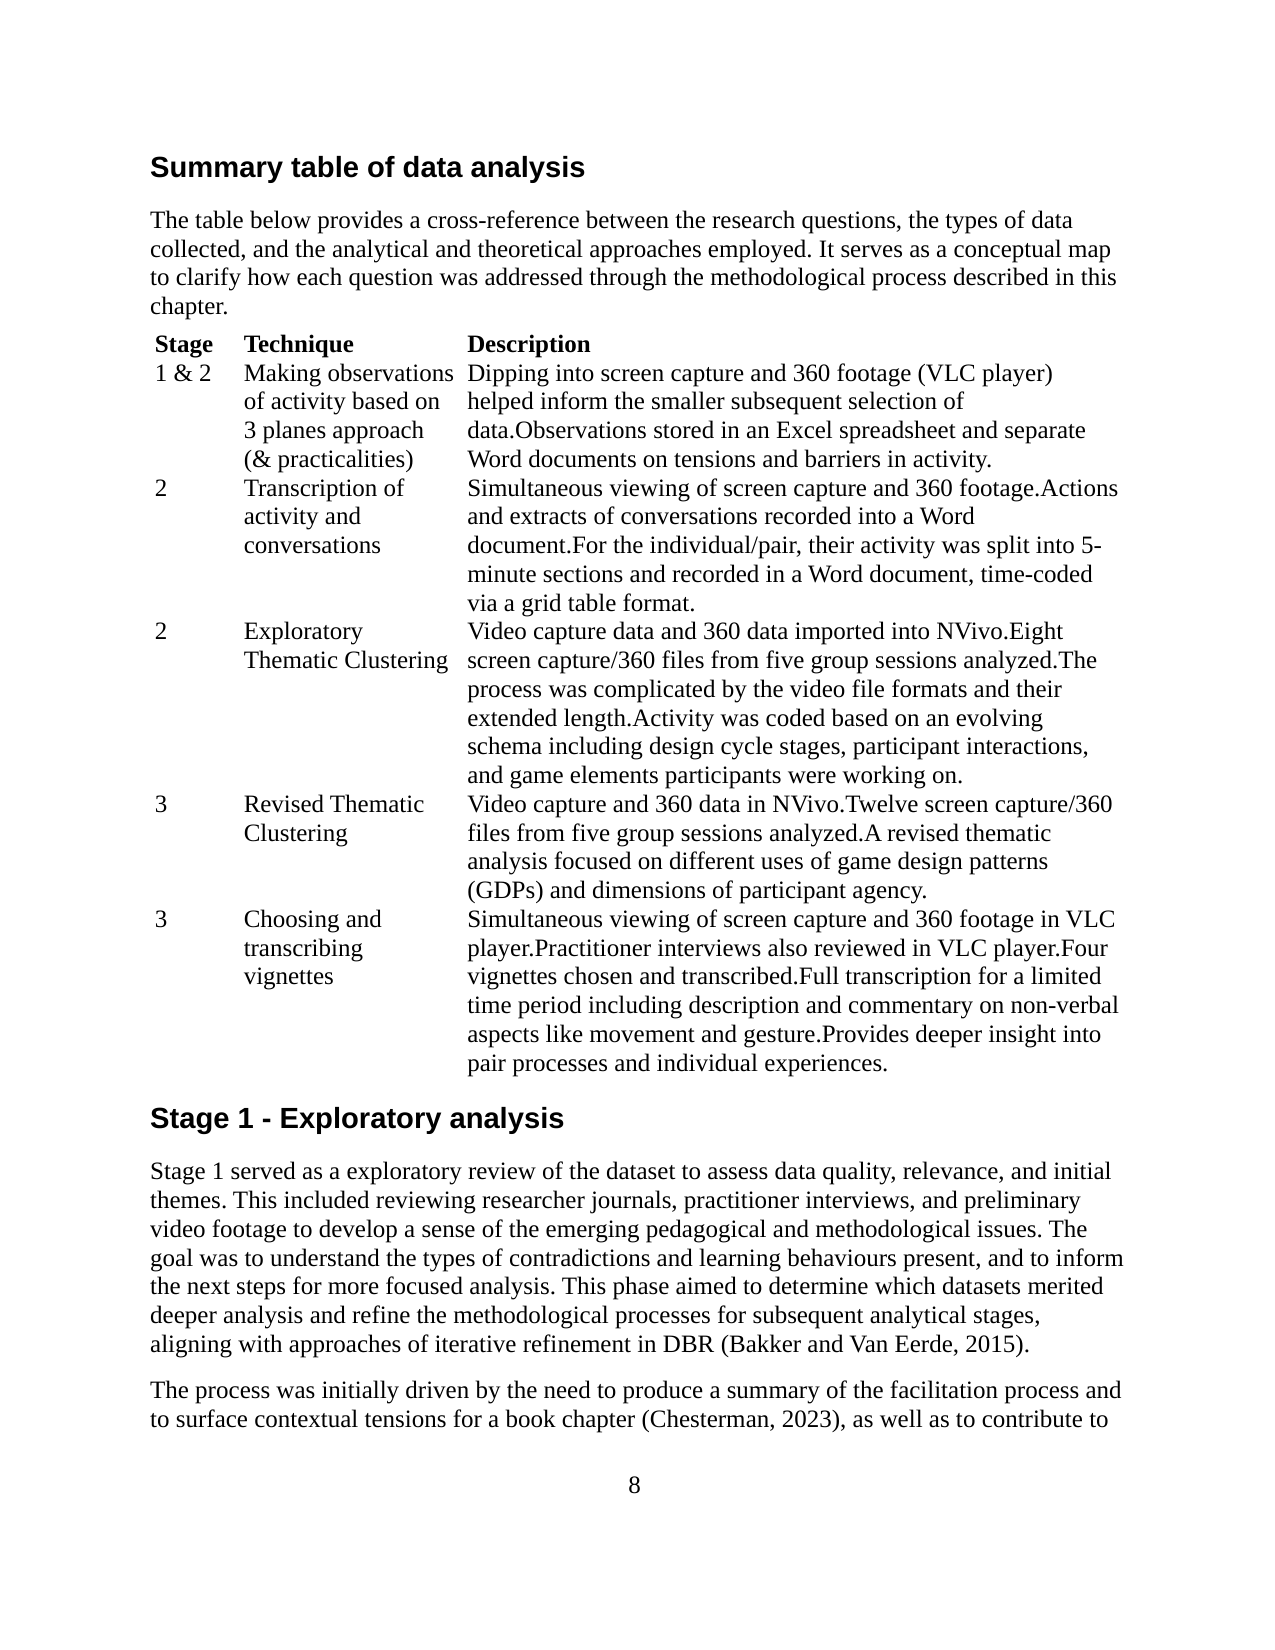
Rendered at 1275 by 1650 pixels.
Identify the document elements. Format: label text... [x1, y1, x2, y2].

table_header Stage [150, 329, 239, 358]
table_cell Simultaneous viewing of screen capture and 360 footage.Actions and extracts of conversations recorded into a Word document.For the individual/pair, their activity was split into 5-minute sections and recorded in a Word document, time-coded via a grid table format. [463, 473, 1125, 616]
table_header Description [463, 329, 1125, 358]
text The table below provides a cross-reference between the research questions, the types of data collected, and the analytical and theoretical approaches employed. It serves as a conceptual map to clarify how each question was addressed through the methodological process described in this chapter. [150, 205, 1125, 320]
text The process was initially driven by the need to produce a summary of the facilitation process and to surface contextual tensions for a book chapter (Chesterman, 2023), as well as to contribute to [150, 1376, 1125, 1433]
subtitle Stage 1 - Exploratory analysis [150, 1101, 1125, 1135]
table_cell 2 [150, 473, 239, 616]
table_cell Making observations of activity based on 3 planes approach (& practicalities) [239, 358, 462, 473]
table_cell Choosing and transcribing vignettes [239, 904, 462, 1076]
text Stage 1 served as a exploratory review of the dataset to assess data quality, relevance, and initial themes. This included reviewing researcher journals, practitioner interviews, and preliminary video footage to develop a sense of the emerging pedagogical and methodological issues. The goal was to understand the types of contradictions and learning behaviours present, and to inform the next steps for more focused analysis. This phase aimed to determine which datasets merited deeper analysis and refine the methodological processes for subsequent analytical stages, aligning with approaches of iterative refinement in DBR (Bakker and Van Eerde, 2015). [150, 1156, 1125, 1358]
subtitle Summary table of data analysis [150, 150, 1125, 183]
table_cell Simultaneous viewing of screen capture and 360 footage in VLC player.Practitioner interviews also reviewed in VLC player.Four vignettes chosen and transcribed.Full transcription for a limited time period including description and commentary on non-verbal aspects like movement and gesture.Provides deeper insight into pair processes and individual experiences. [463, 904, 1125, 1076]
table_cell 1 & 2 [150, 358, 239, 473]
table_cell Video capture and 360 data in NVivo.Twelve screen capture/360 files from five group sessions analyzed.A revised thematic analysis focused on different uses of game design patterns (GDPs) and dimensions of participant agency. [463, 789, 1125, 904]
table_cell Dipping into screen capture and 360 footage (VLC player) helped inform the smaller subsequent selection of data.Observations stored in an Excel spreadsheet and separate Word documents on tensions and barriers in activity. [463, 358, 1125, 473]
table_cell Transcription of activity and conversations [239, 473, 462, 616]
table_cell Revised Thematic Clustering [239, 789, 462, 904]
table_cell 3 [150, 904, 239, 1076]
table_cell Exploratory Thematic Clustering [239, 616, 462, 789]
table_header Technique [239, 329, 462, 358]
table_cell 2 [150, 616, 239, 789]
table_cell Video capture data and 360 data imported into NVivo.Eight screen capture/360 files from five group sessions analyzed.The process was complicated by the video file formats and their extended length.Activity was coded based on an evolving schema including design cycle stages, participant interactions, and game elements participants were working on. [463, 616, 1125, 789]
table_cell 3 [150, 789, 239, 904]
